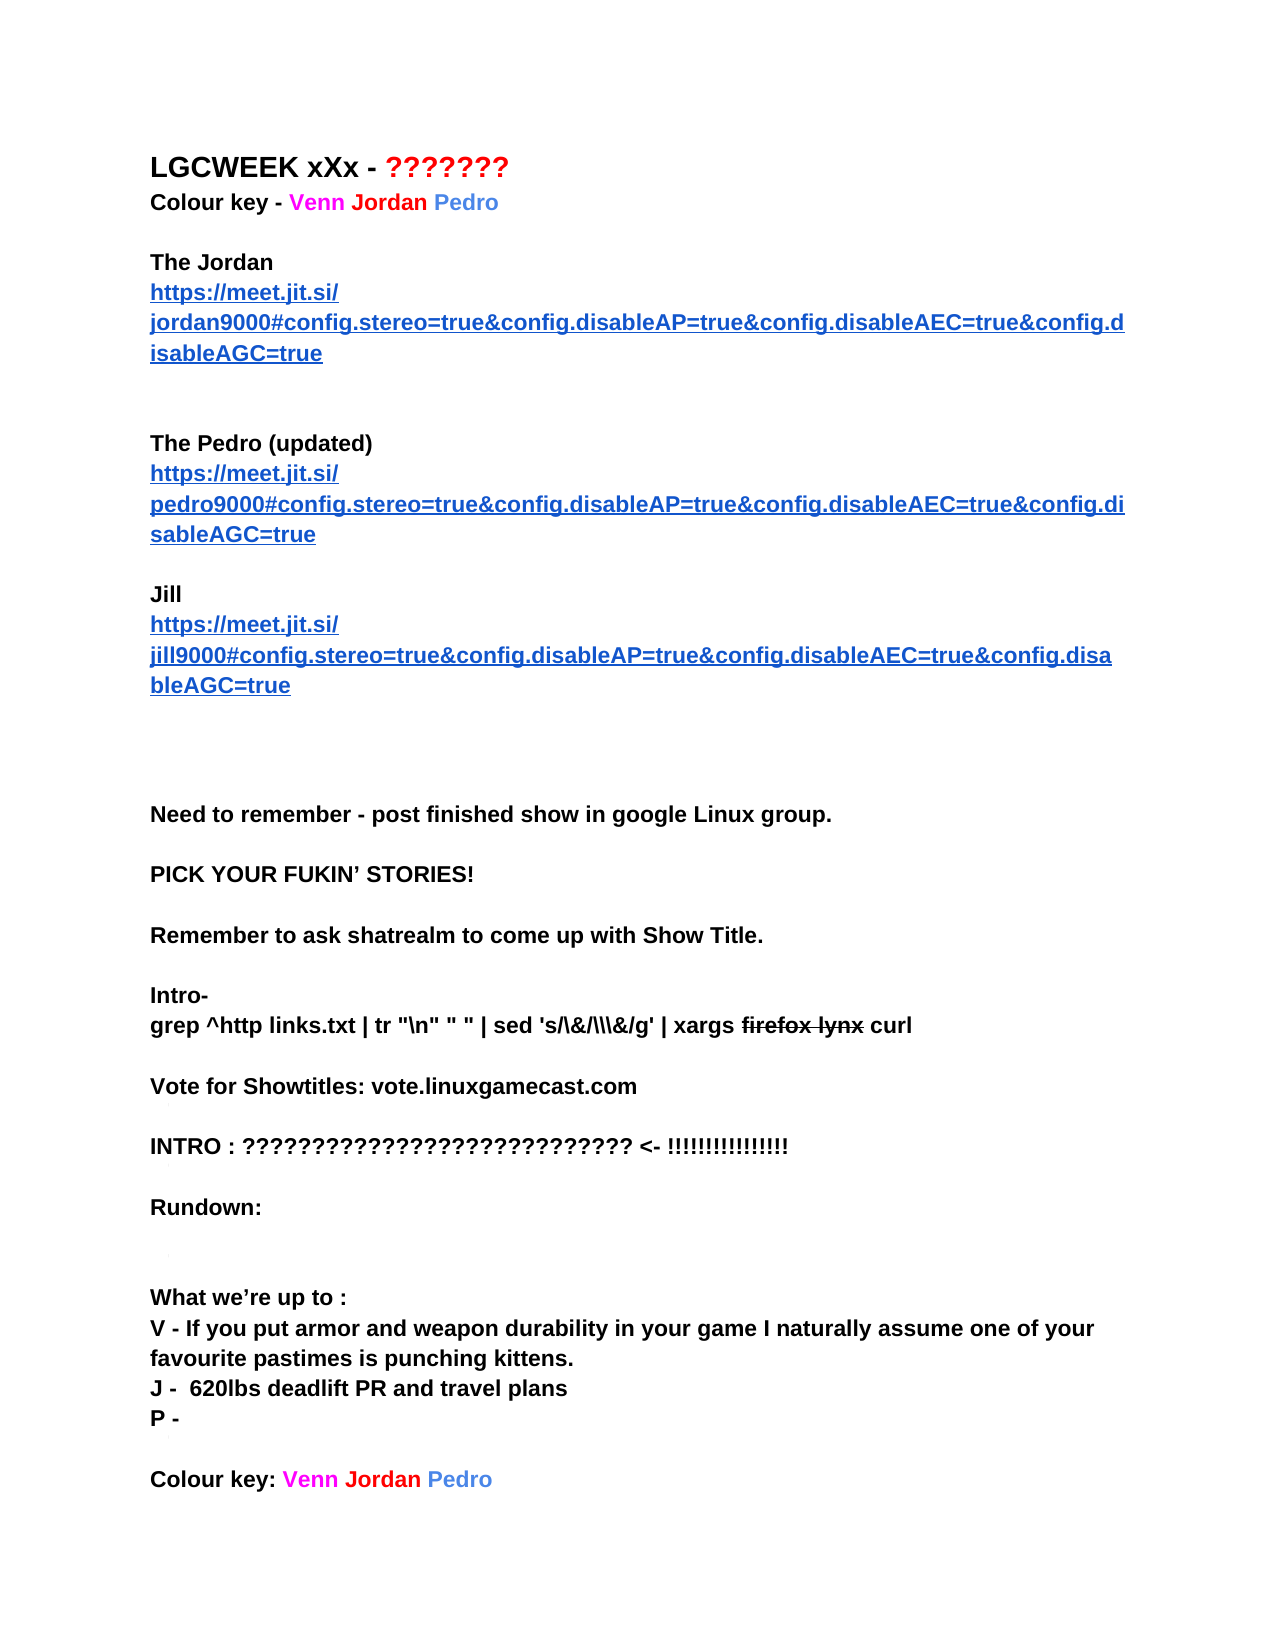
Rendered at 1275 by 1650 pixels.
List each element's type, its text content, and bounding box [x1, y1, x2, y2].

text LGCWEEK xXx - ??????? [150, 150, 1125, 183]
text What we’re up to : [150, 1284, 1125, 1311]
text J - 620lbs deadlift PR and travel plans [150, 1375, 1125, 1401]
text Colour key - Venn Jordan Pedro [150, 188, 1125, 215]
text INTRO : ???????????????????????????? <- !!!!!!!!!!!!!!!! [150, 1133, 1125, 1160]
text https://meet.jit.si/jill9000#config.stereo=true&config.disableAP=true&config.disableAEC=true&config.disableAGC=true [150, 611, 1125, 698]
text Jill [150, 581, 1125, 608]
text Intro- [150, 982, 1125, 1009]
text Colour key: Venn Jordan Pedro [150, 1466, 1125, 1492]
text Vote for Showtitles: vote.linuxgamecast.com [150, 1073, 1125, 1099]
text V - If you put armor and weapon durability in your game I naturally assume one of your favourite pastimes is punching kittens. [150, 1314, 1125, 1371]
text sableAGC=true [150, 515, 1125, 547]
text The Pedro (updated) [150, 430, 1125, 457]
text P - [150, 1405, 1125, 1432]
text grep ^http links.txt | tr "\n" " " | sed 's/\&/\\\&/g' | xargs firefox lynx curl [150, 1012, 1125, 1039]
text The Jordan [150, 249, 1125, 275]
text https://meet.jit.si/pedro9000#config.stereo=true&config.disableAP=true&config.disableAEC=true&config.di [150, 460, 1125, 513]
text Need to remember - post finished show in google Linux group. [150, 801, 1125, 827]
text https://meet.jit.si/jordan9000#config.stereo=true&config.disableAP=true&config.disableAEC=true&config.d [150, 279, 1125, 332]
text isableAGC=true [150, 333, 1125, 366]
text PICK YOUR FUKIN’ STORIES! [150, 861, 1125, 888]
text Remember to ask shatrealm to come up with Show Title. [150, 922, 1125, 948]
text Rundown: [150, 1194, 1125, 1220]
